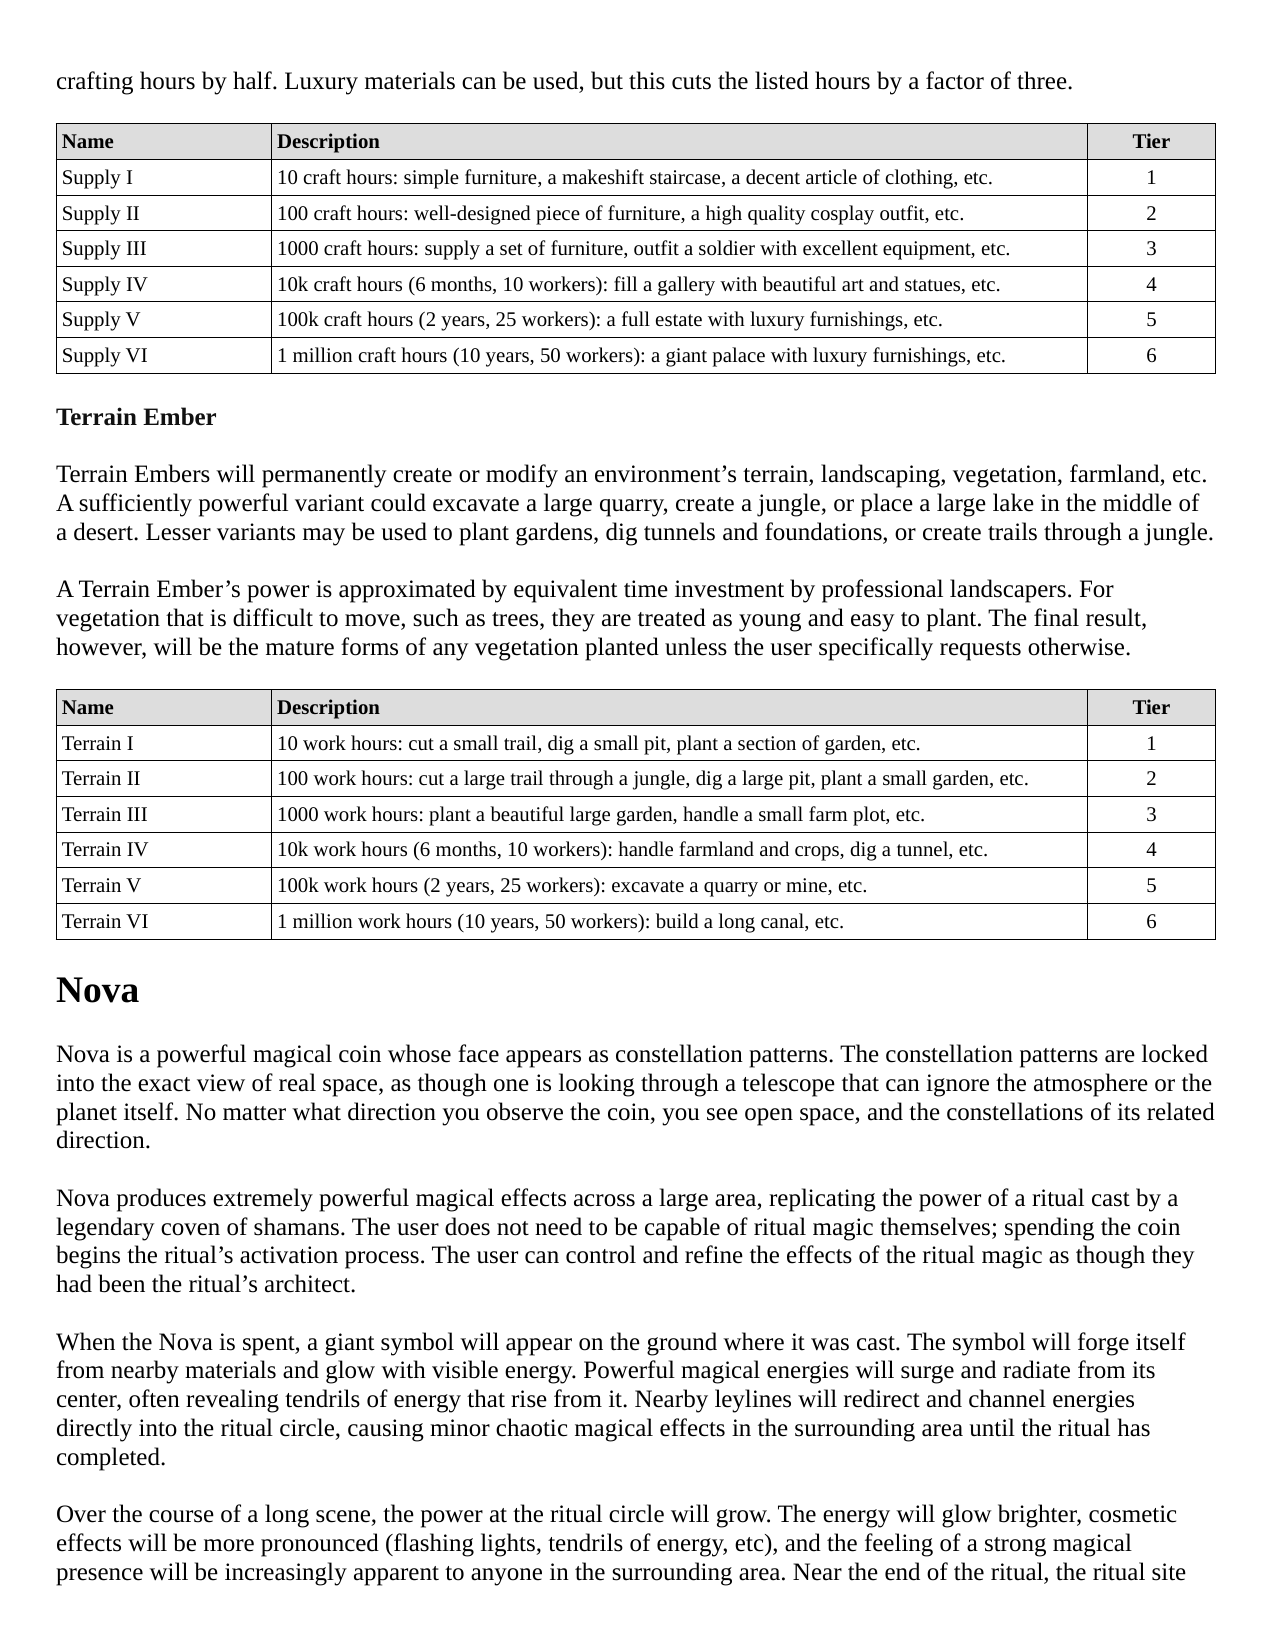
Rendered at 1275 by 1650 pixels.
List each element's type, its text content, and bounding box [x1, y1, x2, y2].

table_cell 100 craft hours: well-designed piece of furniture, a high quality cosplay outfit, etc. [272, 196, 1087, 230]
table_header Name [57, 690, 271, 725]
table_cell 6 [1088, 338, 1215, 373]
table_cell Supply III [57, 231, 271, 266]
table_header Description [272, 124, 1087, 159]
table_cell 2 [1088, 761, 1215, 796]
table_cell Supply I [57, 160, 271, 194]
table_cell Terrain V [57, 868, 271, 903]
table_cell 10 work hours: cut a small trail, dig a small pit, plant a section of garden, etc. [272, 726, 1087, 760]
table_cell Supply II [57, 196, 271, 230]
table_cell 4 [1088, 267, 1215, 301]
table_cell 1 million work hours (10 years, 50 workers): build a long canal, etc. [272, 904, 1087, 938]
table_cell 1 [1088, 160, 1215, 194]
table_cell Terrain VI [57, 904, 271, 938]
table_cell Terrain II [57, 761, 271, 796]
table_cell 100k work hours (2 years, 25 workers): excavate a quarry or mine, etc. [272, 868, 1087, 903]
table_cell 100k craft hours (2 years, 25 workers): a full estate with luxury furnishings, etc. [272, 302, 1087, 337]
table_header Description [272, 690, 1087, 725]
table_cell 1000 work hours: plant a beautiful large garden, handle a small farm plot, etc. [272, 797, 1087, 832]
text Over the course of a long scene, the power at the ritual circle will grow. The energy will glow brighter, cosmetic effects will be more pronounced (flashing lights, tendrils of energy, etc), and the feeling of a strong magical presence will be increasingly apparent to anyone in the surrounding area. Near the end of the ritual, the ritual site [56, 1499, 1215, 1585]
table_cell Terrain I [57, 726, 271, 760]
table_cell 2 [1088, 196, 1215, 230]
table_cell 4 [1088, 833, 1215, 867]
text Nova is a powerful magical coin whose face appears as constellation patterns. The constellation patterns are locked into the exact view of real space, as though one is looking through a telescope that can ignore the atmosphere or the planet itself. No matter what direction you observe the coin, you see open space, and the constellations of its related direction. [56, 1039, 1215, 1154]
table_header Tier [1088, 690, 1215, 725]
table_cell 5 [1088, 868, 1215, 903]
text A Terrain Ember’s power is approximated by equivalent time investment by professional landscapers. For vegetation that is difficult to move, such as trees, they are treated as young and easy to plant. The final result, however, will be the mature forms of any vegetation planted unless the user specifically requests otherwise. [56, 574, 1215, 660]
table_cell Supply IV [57, 267, 271, 301]
subtitle Nova [56, 967, 1215, 1010]
table_cell 1 [1088, 726, 1215, 760]
text Terrain Embers will permanently create or modify an environment’s terrain, landscaping, vegetation, farmland, etc. A sufficiently powerful variant could excavate a large quarry, create a jungle, or place a large lake in the middle of a desert. Lesser variants may be used to plant gardens, dig tunnels and foundations, or create trails through a jungle. [56, 459, 1215, 545]
table_cell Terrain IV [57, 833, 271, 867]
table_cell 10k work hours (6 months, 10 workers): handle farmland and crops, dig a tunnel, etc. [272, 833, 1087, 867]
table_cell Terrain III [57, 797, 271, 832]
table_cell 1 million craft hours (10 years, 50 workers): a giant palace with luxury furnishings, etc. [272, 338, 1087, 373]
table_cell 1000 craft hours: supply a set of furniture, outfit a soldier with excellent equipment, etc. [272, 231, 1087, 266]
text Nova produces extremely powerful magical effects across a large area, replicating the power of a ritual cast by a legendary coven of shamans. The user does not need to be capable of ritual magic themselves; spending the coin begins the ritual’s activation process. The user can control and refine the effects of the ritual magic as though they had been the ritual’s architect. [56, 1183, 1215, 1298]
table_cell 10k craft hours (6 months, 10 workers): fill a gallery with beautiful art and statues, etc. [272, 267, 1087, 301]
table_cell 100 work hours: cut a large trail through a jungle, dig a large pit, plant a small garden, etc. [272, 761, 1087, 796]
text crafting hours by half. Luxury materials can be used, but this cuts the listed hours by a factor of three. [56, 66, 1215, 94]
subtitle Terrain Ember [56, 402, 1215, 430]
table_cell 6 [1088, 904, 1215, 938]
table_cell 3 [1088, 231, 1215, 266]
table_cell Supply V [57, 302, 271, 337]
table_cell 3 [1088, 797, 1215, 832]
table_cell Supply VI [57, 338, 271, 373]
table_header Tier [1088, 124, 1215, 159]
table_cell 10 craft hours: simple furniture, a makeshift staircase, a decent article of clothing, etc. [272, 160, 1087, 194]
text When the Nova is spent, a giant symbol will appear on the ground where it was cast. The symbol will forge itself from nearby materials and glow with visible energy. Powerful magical energies will surge and radiate from its center, often revealing tendrils of energy that rise from it. Nearby leylines will redirect and channel energies directly into the ritual circle, causing minor chaotic magical effects in the surrounding area until the ritual has completed. [56, 1327, 1215, 1470]
table_cell 5 [1088, 302, 1215, 337]
table_header Name [57, 124, 271, 159]
